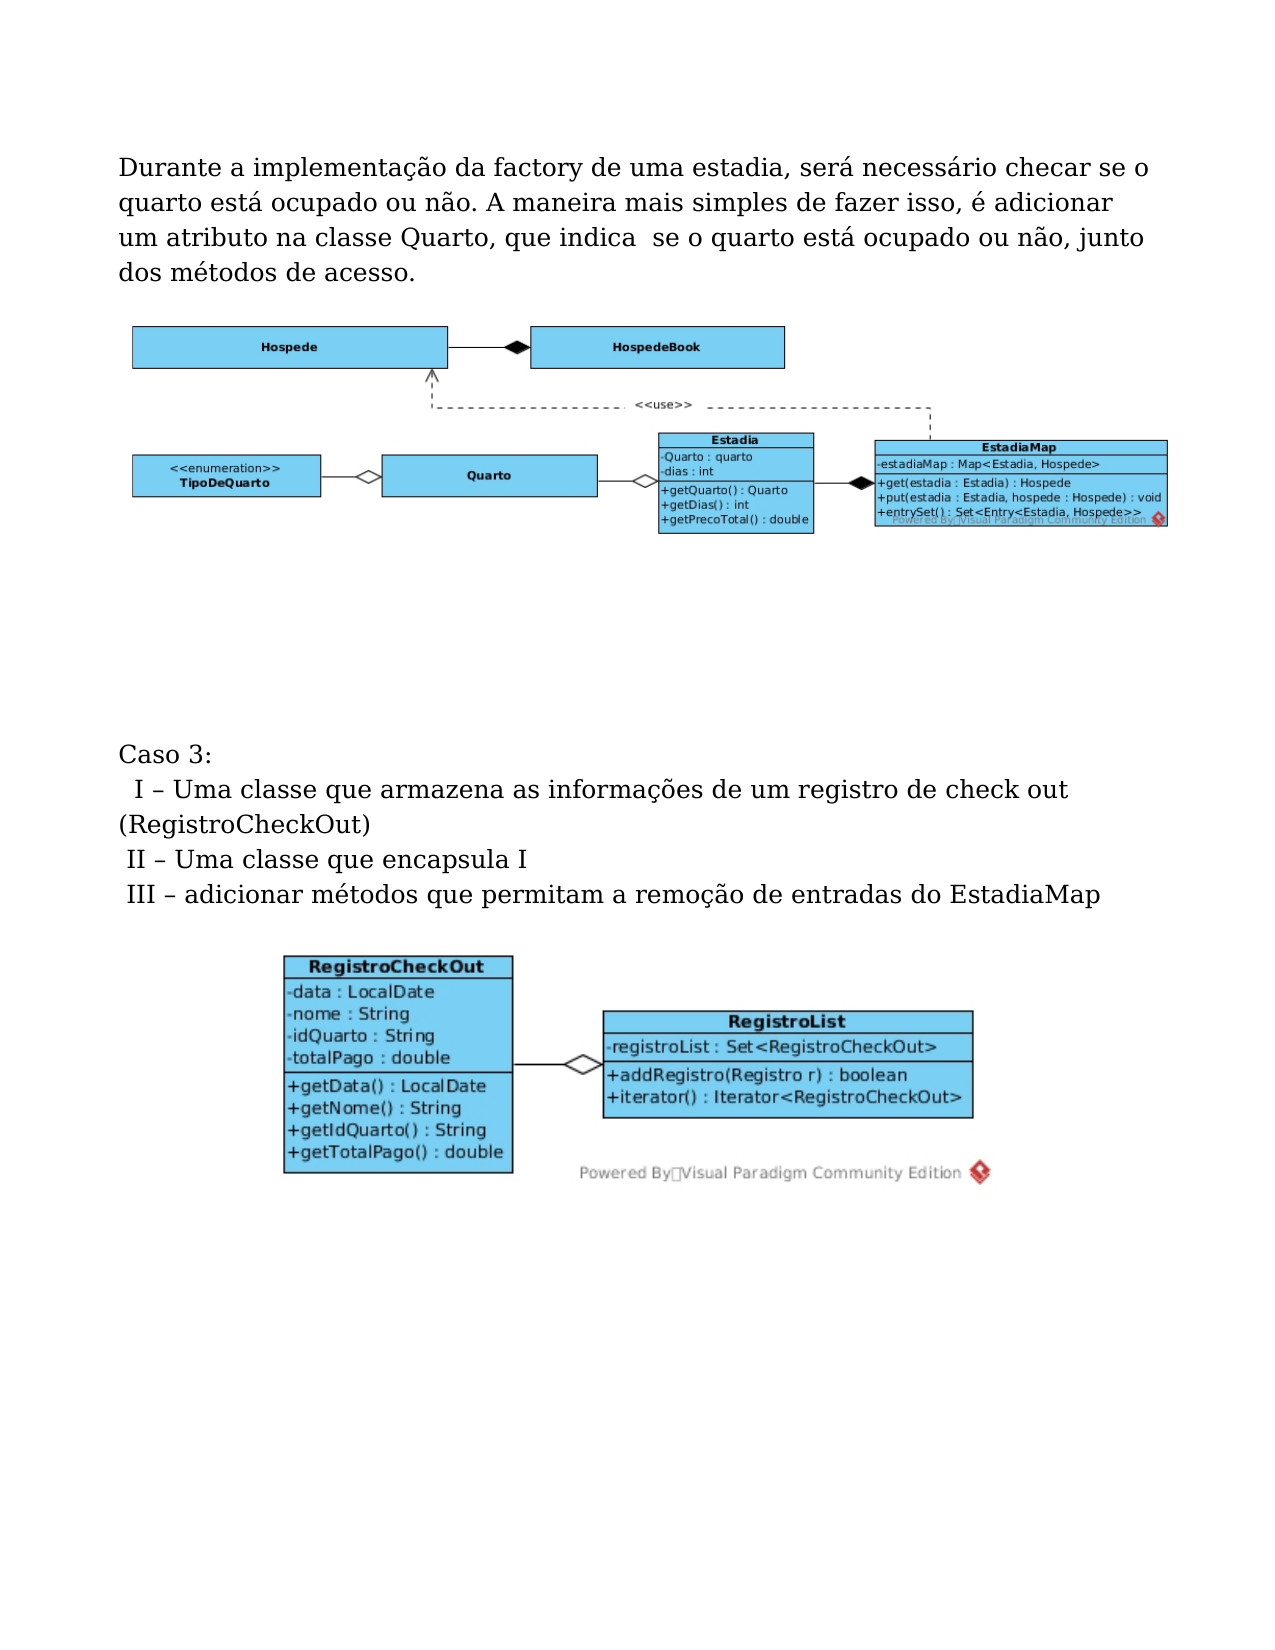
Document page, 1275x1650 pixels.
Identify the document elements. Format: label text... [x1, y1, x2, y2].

picture [257, 929, 999, 1199]
picture [132, 324, 1171, 537]
text Durante a implementação da factory de uma estadia, será necessário checar se o quarto está ocupado ou não. A maneira mais simples de fazer isso, é adicionar um atributo na classe Quarto, que indica se o quarto está ocupado ou não, junto dos métodos de acesso. [118, 118, 1157, 287]
text Caso 3: I – Uma classe que armazena as informações de um registro de check out (RegistroCheckOut) II – Uma classe que encapsula I III – adicionar métodos que permitam a remoção de entradas do EstadiaMap [118, 741, 1157, 1032]
